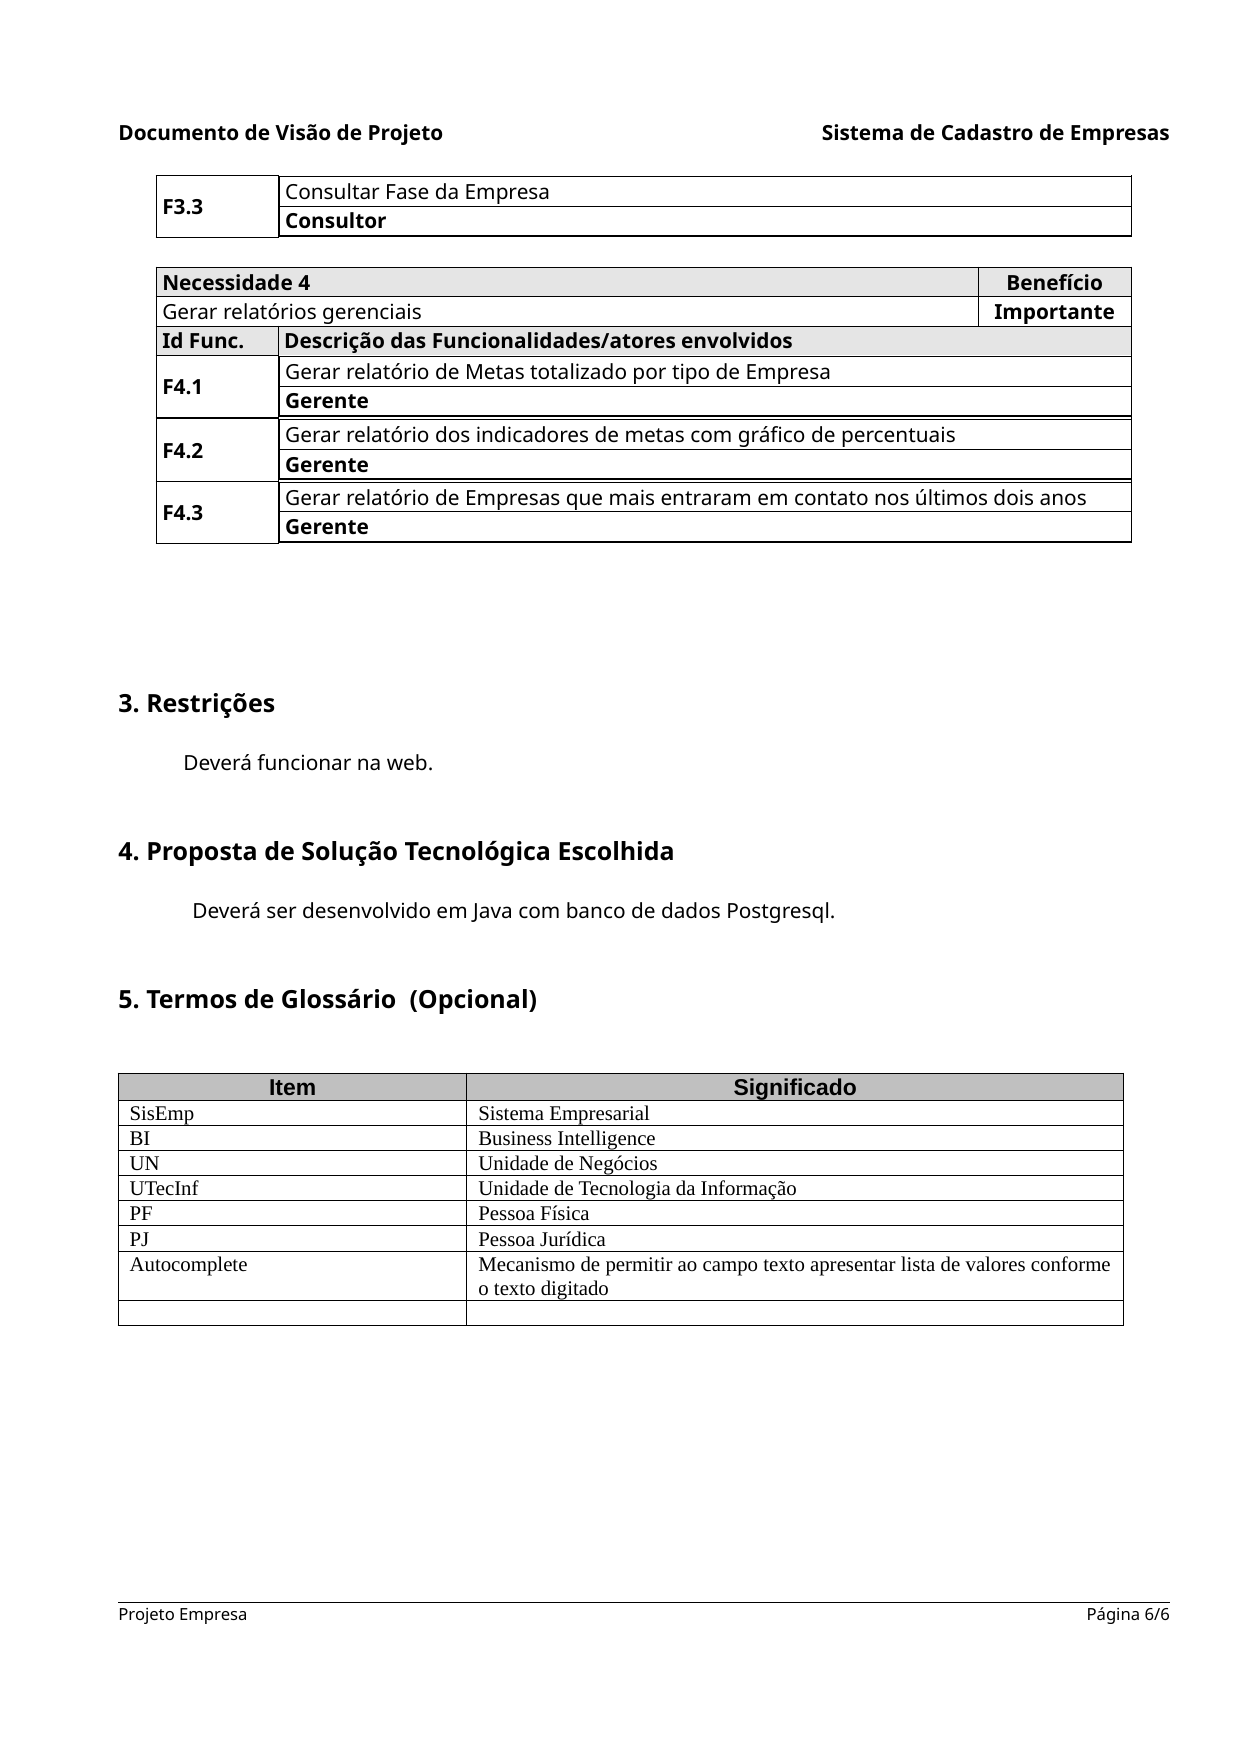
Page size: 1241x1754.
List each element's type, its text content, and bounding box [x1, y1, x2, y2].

table_cell PJ [119, 1226, 466, 1251]
table_cell BI [119, 1126, 466, 1150]
table_header Consultar Fase da Empresa [280, 177, 1131, 206]
table_cell [119, 1301, 466, 1325]
table_cell Descrição das Funcionalidades/atores envolvidos [279, 327, 1131, 355]
table_cell Pessoa Física [467, 1201, 1123, 1225]
table_header Necessidade 4 [157, 268, 978, 296]
table_cell Gerente [280, 450, 1131, 478]
table_cell Autocomplete [119, 1252, 466, 1300]
table_header Benefício [979, 268, 1131, 296]
table_cell Id Func. [157, 327, 278, 355]
table_cell [467, 1301, 1123, 1325]
table_cell Unidade de Tecnologia da Informação [467, 1176, 1123, 1200]
list Restrições [118, 686, 1170, 720]
table_header Item [119, 1074, 466, 1100]
table_cell SisEmp [119, 1101, 466, 1125]
table_cell F4.3 [157, 482, 278, 543]
list Proposta de Solução Tecnológica Escolhida [118, 834, 1170, 868]
table_cell Gerar relatórios gerenciais [157, 297, 978, 326]
table_cell Importante [979, 297, 1131, 326]
list Termos de Glossário (Opcional) [118, 982, 1170, 1016]
table_cell UTecInf [119, 1176, 466, 1200]
table_cell Unidade de Negócios [467, 1151, 1123, 1175]
table_cell F4.2 [157, 419, 278, 481]
table_cell Gerente [280, 387, 1131, 415]
table_header Gerar relatório de Empresas que mais entraram em contato nos últimos dois anos [280, 483, 1131, 511]
table_cell Business Intelligence [467, 1126, 1123, 1150]
text Deverá ser desenvolvido em Java com banco de dados Postgresql. [118, 896, 1170, 925]
table_cell F3.3 [157, 176, 278, 237]
table_cell Pessoa Jurídica [467, 1226, 1123, 1251]
table_header Gerar relatório de Metas totalizado por tipo de Empresa [280, 357, 1131, 386]
table_header Significado [467, 1074, 1123, 1100]
table_header Gerar relatório dos indicadores de metas com gráfico de percentuais [280, 420, 1131, 449]
table_cell Mecanismo de permitir ao campo texto apresentar lista de valores conforme o texto digitado [467, 1252, 1123, 1300]
table_cell Consultor [280, 207, 1131, 235]
table_cell UN [119, 1151, 466, 1175]
table_cell Gerente [280, 512, 1131, 541]
table_cell PF [119, 1201, 466, 1225]
table_cell Sistema Empresarial [467, 1101, 1123, 1125]
table_cell F4.1 [157, 356, 278, 417]
text Deverá funcionar na web. [183, 748, 1170, 777]
